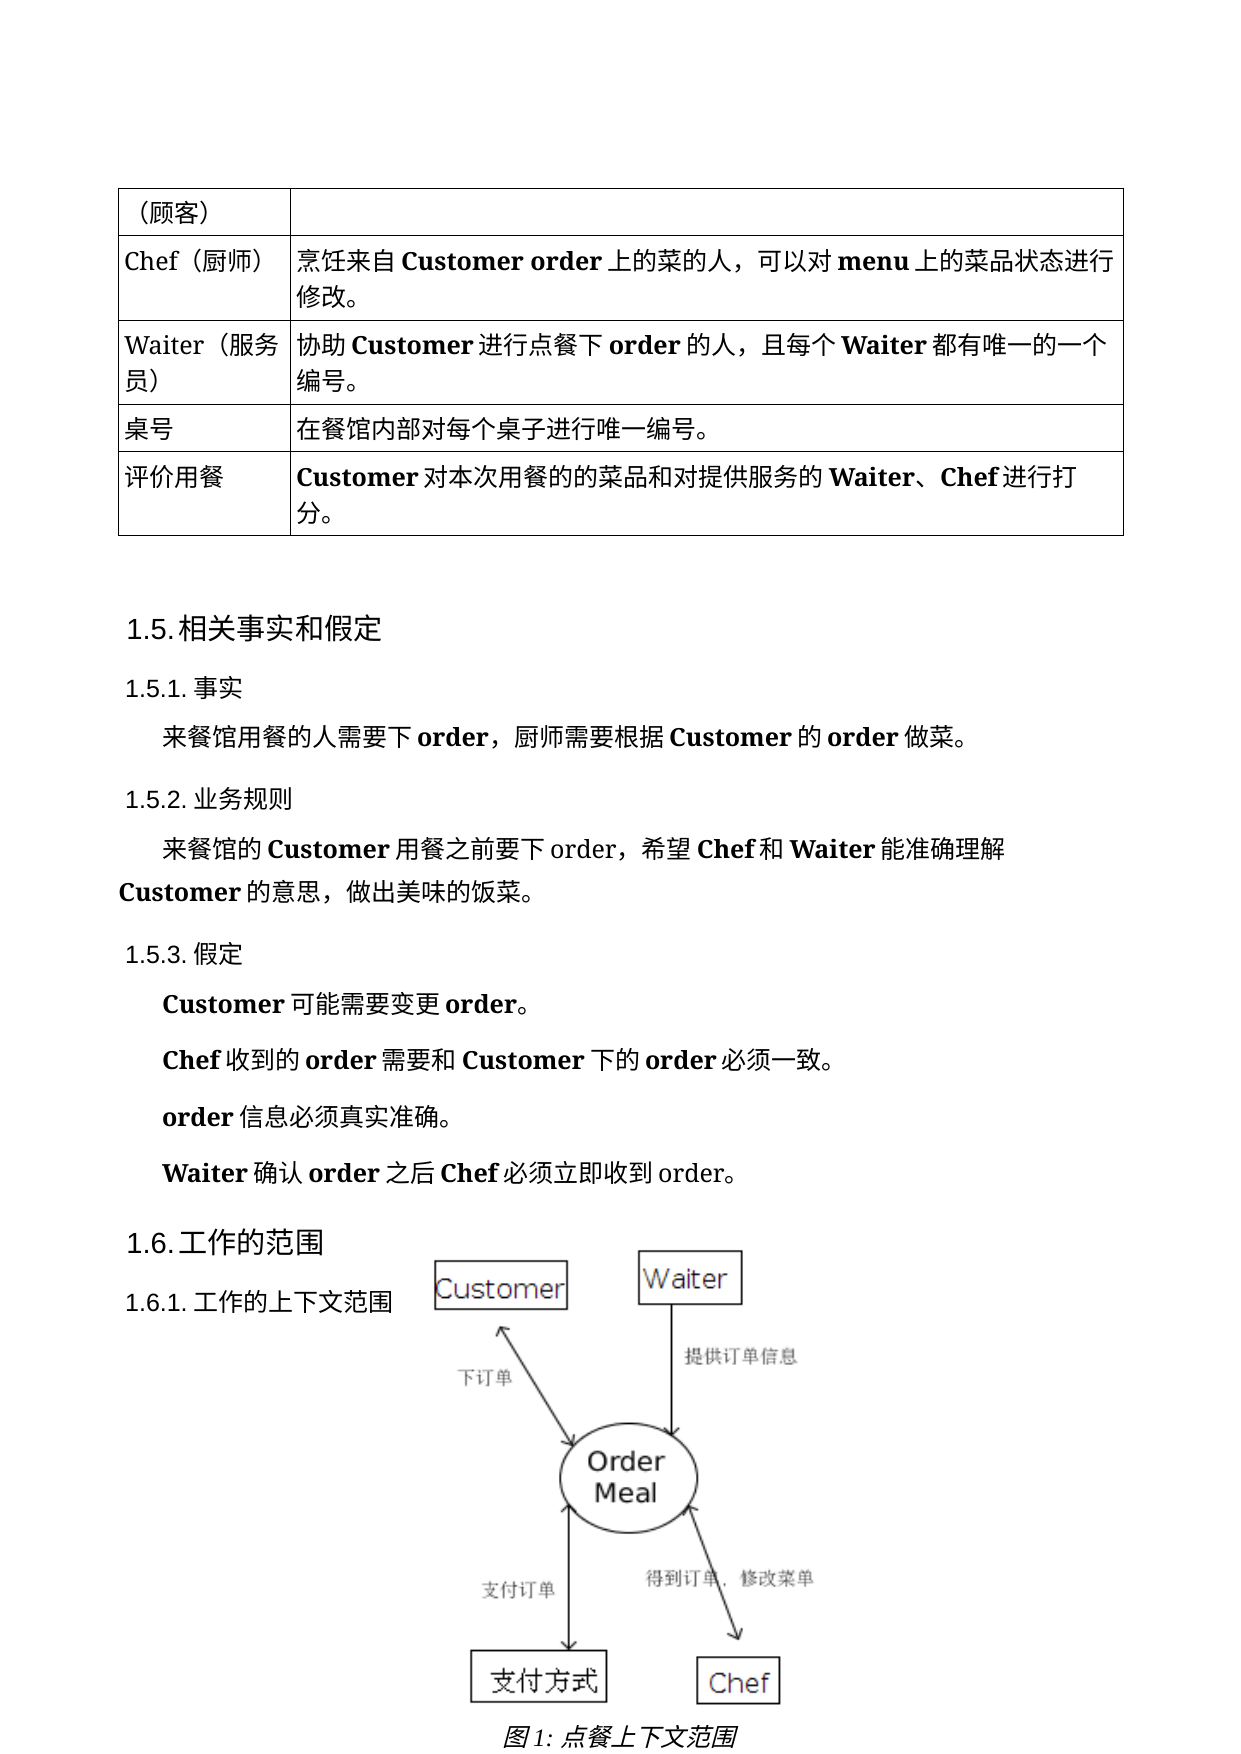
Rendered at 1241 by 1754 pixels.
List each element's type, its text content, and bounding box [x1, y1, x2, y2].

subtitle 工作的上下文范围 [118, 1282, 403, 1318]
picture [409, 1239, 832, 1718]
table_cell Waiter（服务员） [119, 321, 290, 403]
subtitle 事实 [118, 668, 1122, 704]
table_cell 烹饪来自Customer order上的菜的人，可以对menu上的菜品状态进行修改。 [291, 236, 1123, 319]
subtitle 假定 [118, 934, 1122, 971]
text Customer可能需要变更order。 [118, 984, 1122, 1021]
table_cell 评价用餐 [119, 452, 290, 535]
text Chef收到的order需要和Customer下的order必须一致。 [118, 1041, 1122, 1077]
table_cell 在餐馆内部对每个桌子进行唯一编号。 [291, 405, 1123, 451]
subtitle [837, 1282, 1122, 1318]
table_cell 桌号 [119, 405, 290, 451]
subtitle 业务规则 [118, 779, 1122, 816]
text 来餐馆用餐的人需要下order，厨师需要根据Customer的order做菜。 [118, 718, 1122, 754]
table_cell Chef（厨师） [119, 236, 290, 319]
table_cell [291, 189, 1123, 235]
table_cell 协助Customer进行点餐下order的人，且每个Waiter都有唯一的一个编号。 [291, 321, 1123, 403]
subtitle 相关事实和假定 [118, 606, 1122, 648]
table_cell Customer对本次用餐的的菜品和对提供服务的Waiter、Chef进行打分。 [291, 452, 1123, 535]
subtitle 工作的范围 [118, 1220, 1122, 1262]
text 来餐馆的Customer用餐之前要下order，希望Chef和Waiter能准确理解Customer的意思，做出美味的饭菜。 [118, 829, 1122, 909]
table_cell （顾客） [119, 189, 290, 235]
text order信息必须真实准确。 [118, 1097, 1122, 1133]
text Waiter确认order之后Chef必须立即收到order。 [118, 1153, 1122, 1190]
text 图 1: 点餐上下文范围 [403, 1239, 837, 1754]
